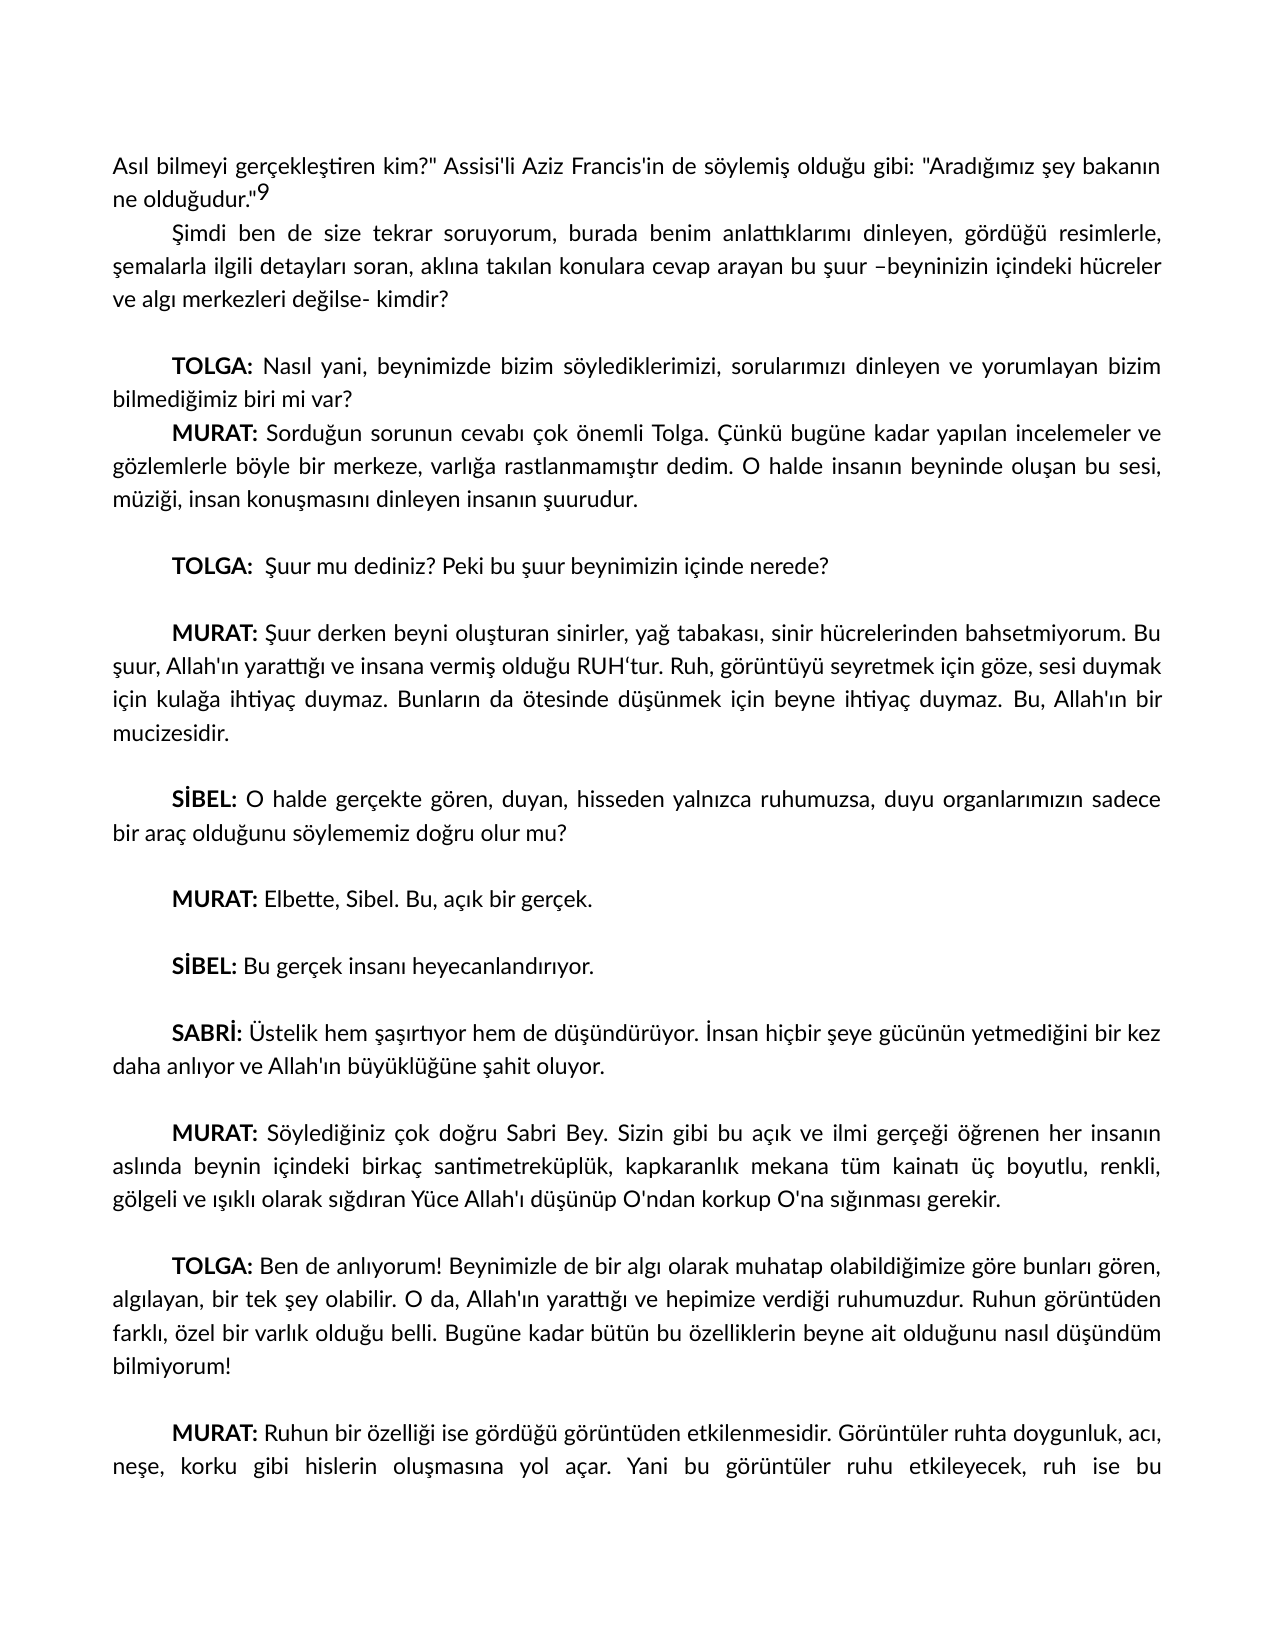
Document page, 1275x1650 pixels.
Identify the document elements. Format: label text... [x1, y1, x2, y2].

text MURAT: Şuur derken beyni oluşturan sinirler, yağ tabakası, sinir hücrelerinden bahsetmiyorum. Bu şuur, Allah'ın yarattığı ve insana vermiş olduğu RUH‘tur. Ruh, görüntüyü seyretmek için göze, sesi duymak için kulağa ihtiyaç duymaz. Bunların da ötesinde düşünmek için beyne ihtiyaç duymaz. Bu, Allah'ın bir mucizesidir. [112, 614, 1162, 748]
text Asıl bilmeyi gerçekleştiren kim?" Assisi'li Aziz Francis'in de söylemiş olduğu gibi: "Aradığımız şey bakanın ne olduğudur."9 [112, 148, 1162, 214]
text Şimdi ben de size tekrar soruyorum, burada benim anlattıklarımı dinleyen, gördüğü resimlerle, şemalarla ilgili detayları soran, aklına takılan konulara cevap arayan bu şuur –beyninizin içindeki hücreler ve algı merkezleri değilse- kimdir? [112, 214, 1162, 314]
text MURAT: Söylediğiniz çok doğru Sabri Bey. Sizin gibi bu açık ve ilmi gerçeği öğrenen her insanın aslında beynin içindeki birkaç santimetreküplük, kapkaranlık mekana tüm kainatı üç boyutlu, renkli, gölgeli ve ışıklı olarak sığdıran Yüce Allah'ı düşünüp O'ndan korkup O'na sığınması gerekir. [112, 1114, 1162, 1214]
text MURAT: Elbette, Sibel. Bu, açık bir gerçek. [112, 881, 1162, 914]
text SİBEL: Bu gerçek insanı heyecanlandırıyor. [112, 948, 1162, 981]
text TOLGA: Şuur mu dediniz? Peki bu şuur beynimizin içinde nerede? [112, 548, 1162, 581]
text SABRİ: Üstelik hem şaşırtıyor hem de düşündürüyor. İnsan hiçbir şeye gücünün yetmediğini bir kez daha anlıyor ve Allah'ın büyüklüğüne şahit oluyor. [112, 1014, 1162, 1081]
text MURAT: Ruhun bir özelliği ise gördüğü görüntüden etkilenmesidir. Görüntüler ruhta doygunluk, acı, neşe, korku gibi hislerin oluşmasına yol açar. Yani bu görüntüler ruhu etkileyecek, ruh ise bu [112, 1414, 1162, 1481]
text SİBEL: O halde gerçekte gören, duyan, hisseden yalnızca ruhumuzsa, duyu organlarımızın sadece bir araç olduğunu söylememiz doğru olur mu? [112, 781, 1162, 848]
text TOLGA: Nasıl yani, beynimizde bizim söylediklerimizi, sorularımızı dinleyen ve yorumlayan bizim bilmediğimiz biri mi var? [112, 348, 1162, 414]
text MURAT: Sorduğun sorunun cevabı çok önemli Tolga. Çünkü bugüne kadar yapılan incelemeler ve gözlemlerle böyle bir merkeze, varlığa rastlanmamıştır dedim. O halde insanın beyninde oluşan bu sesi, müziği, insan konuşmasını dinleyen insanın şuurudur. [112, 414, 1162, 514]
text TOLGA: Ben de anlıyorum! Beynimizle de bir algı olarak muhatap olabildiğimize göre bunları gören, algılayan, bir tek şey olabilir. O da, Allah'ın yarattığı ve hepimize verdiği ruhumuzdur. Ruhun görüntüden farklı, özel bir varlık olduğu belli. Bugüne kadar bütün bu özelliklerin beyne ait olduğunu nasıl düşündüm bilmiyorum! [112, 1248, 1162, 1381]
